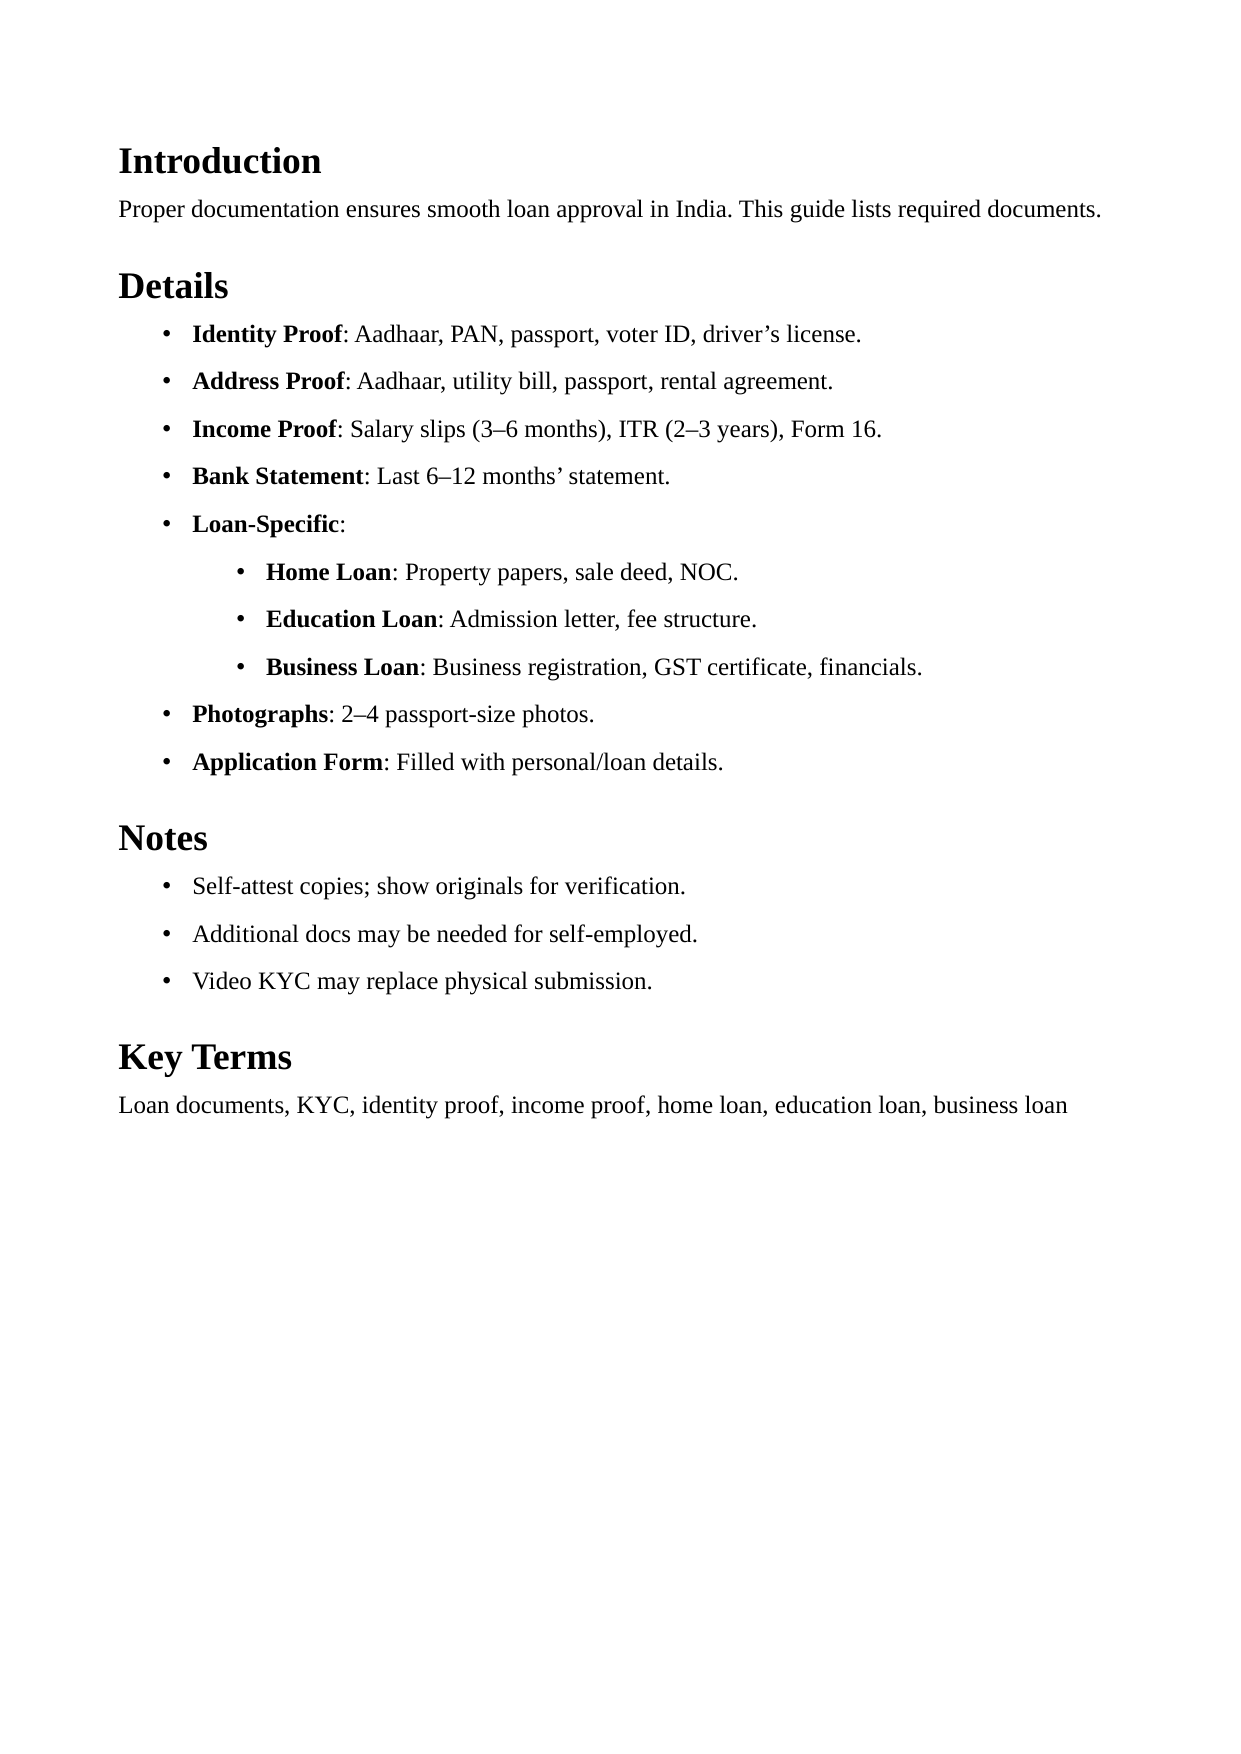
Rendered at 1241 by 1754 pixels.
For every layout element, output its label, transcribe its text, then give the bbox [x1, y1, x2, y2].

list Home Loan: Property papers, sale deed, NOC. [236, 557, 1122, 585]
list Photographs: 2–4 passport-size photos. [162, 699, 1122, 728]
text Proper documentation ensures smooth loan approval in India. This guide lists required documents. [118, 194, 1122, 223]
list Income Proof: Salary slips (3–6 months), ITR (2–3 years), Form 16. [162, 414, 1122, 443]
list Education Loan: Admission letter, fee structure. [236, 604, 1122, 633]
list Self-attest copies; show originals for verification. [162, 871, 1122, 900]
list Loan-Specific: [162, 509, 1122, 538]
subtitle Introduction [118, 139, 1122, 182]
list Address Proof: Aadhaar, utility bill, passport, rental agreement. [162, 366, 1122, 395]
list Video KYC may replace physical submission. [162, 966, 1122, 995]
list Business Loan: Business registration, GST certificate, financials. [236, 652, 1122, 681]
list Bank Statement: Last 6–12 months’ statement. [162, 461, 1122, 490]
subtitle Key Terms [118, 1035, 1122, 1078]
list Additional docs may be needed for self-employed. [162, 919, 1122, 947]
text Loan documents, KYC, identity proof, income proof, home loan, education loan, business loan [118, 1090, 1122, 1119]
list Identity Proof: Aadhaar, PAN, passport, voter ID, driver’s license. [162, 319, 1122, 347]
list Application Form: Filled with personal/loan details. [162, 747, 1122, 776]
subtitle Details [118, 263, 1122, 306]
subtitle Notes [118, 816, 1122, 859]
